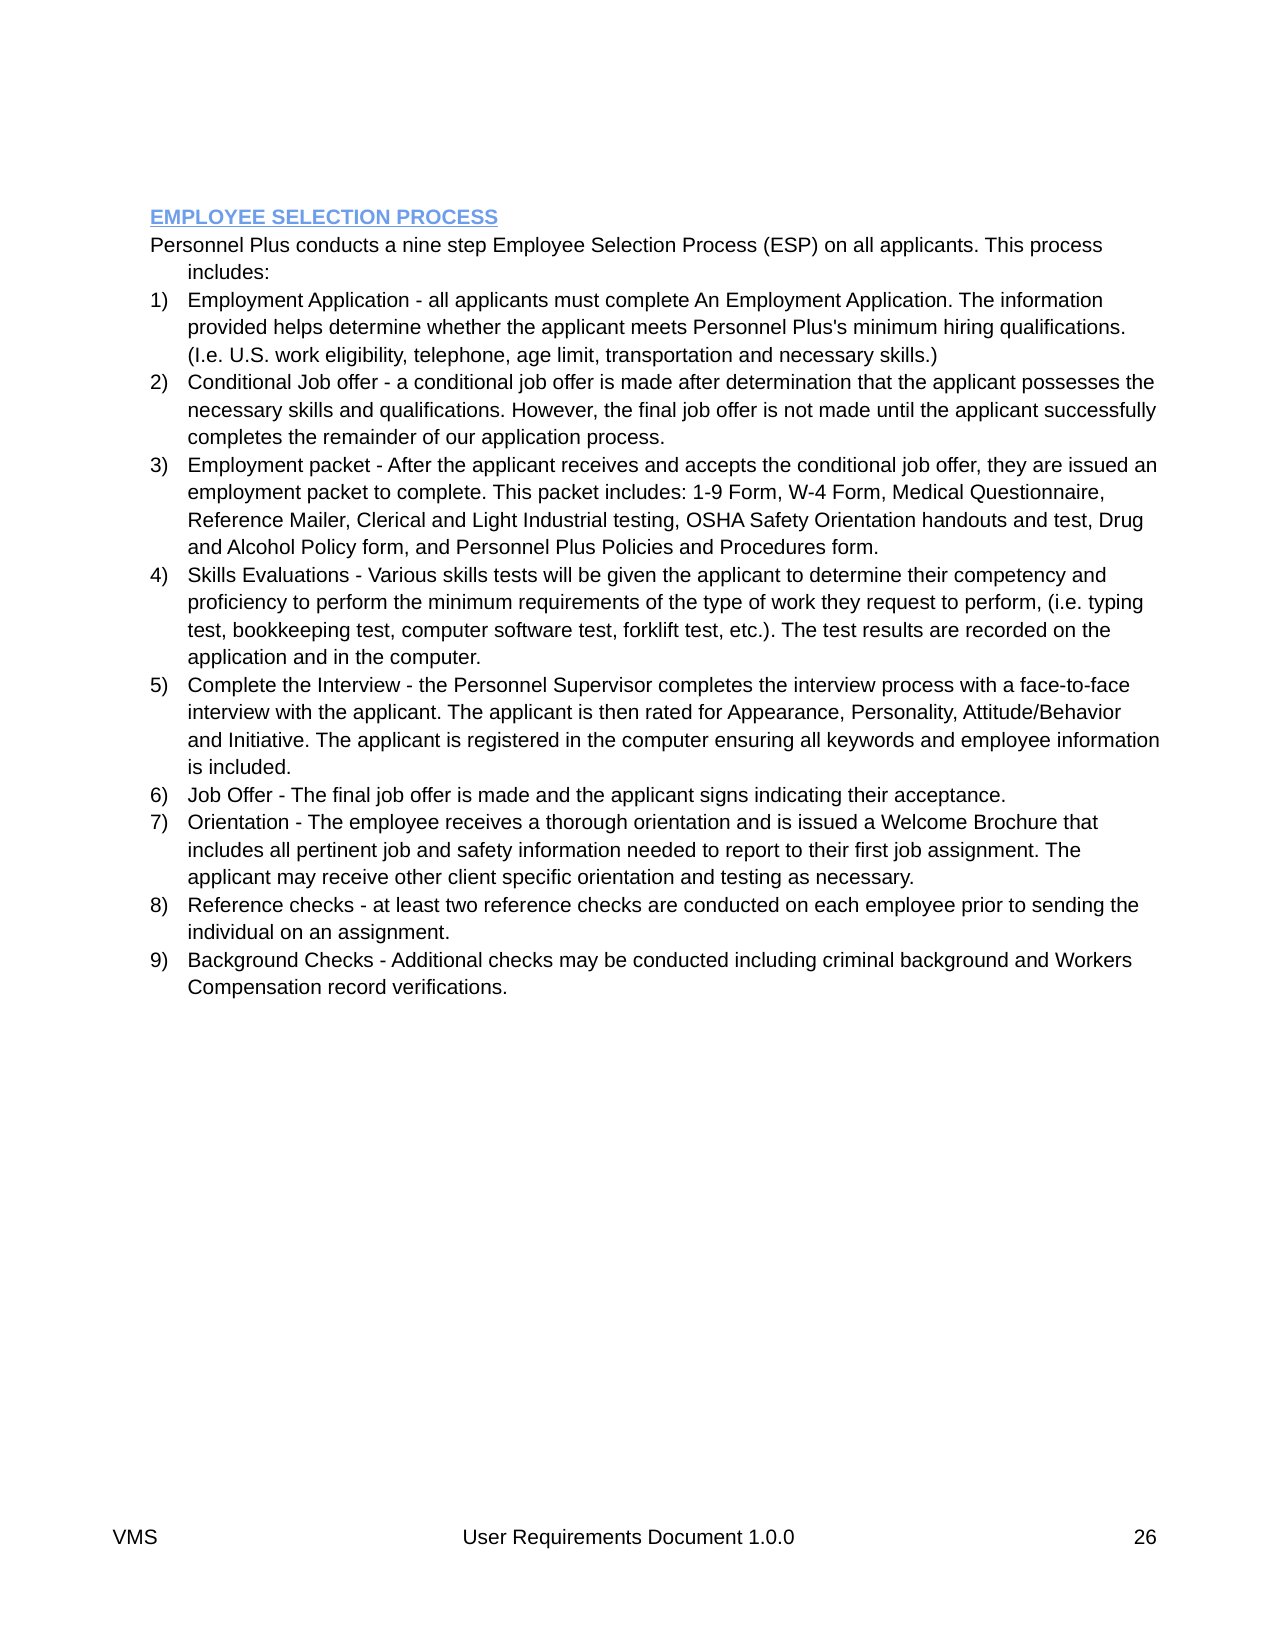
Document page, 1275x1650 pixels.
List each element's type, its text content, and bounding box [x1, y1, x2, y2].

list Conditional Job offer - a conditional job offer is made after determination that the applicant possesses the necessary skills and qualifications. However, the final job offer is not made until the applicant successfully completes the remainder of our application process. [150, 370, 1162, 449]
text Personnel Plus conducts a nine step Employee Selection Process (ESP) on all applicants. This process includes: [150, 232, 1162, 284]
list Employment Application - all applicants must complete An Employment Application. The information provided helps determine whether the applicant meets Personnel Plus's minimum hiring qualifications. (I.e. U.S. work eligibility, telephone, age limit, transportation and necessary skills.) [150, 287, 1162, 366]
list Complete the Interview - the Personnel Supervisor completes the interview process with a face-to-face interview with the applicant. The applicant is then rated for Appearance, Personality, Attitude/Behavior and Initiative. The applicant is registered in the computer ensuring all keywords and employee information is included. [150, 672, 1162, 779]
subtitle EMPLOYEE SELECTION PROCESS [150, 205, 1162, 229]
list Orientation - The employee receives a thorough orientation and is issued a Welcome Brochure that includes all pertinent job and safety information needed to report to their first job assignment. The applicant may receive other client specific orientation and testing as necessary. [150, 810, 1162, 889]
list Employment packet - After the applicant receives and accepts the conditional job offer, they are issued an employment packet to complete. This packet includes: 1-9 Form, W-4 Form, Medical Questionnaire, Reference Mailer, Clerical and Light Industrial testing, OSHA Safety Orientation handouts and test, Drug and Alcohol Policy form, and Personnel Plus Policies and Procedures form. [150, 452, 1162, 559]
list Background Checks - Additional checks may be conducted including criminal background and Workers Compensation record verifications. [150, 947, 1162, 999]
list Skills Evaluations - Various skills tests will be given the applicant to determine their competency and proficiency to perform the minimum requirements of the type of work they request to perform, (i.e. typing test, bookkeeping test, computer software test, forklift test, etc.). The test results are recorded on the application and in the computer. [150, 562, 1162, 669]
list Reference checks - at least two reference checks are conducted on each employee prior to sending the individual on an assignment. [150, 892, 1162, 944]
list Job Offer - The final job offer is made and the applicant signs indicating their acceptance. [150, 782, 1162, 806]
